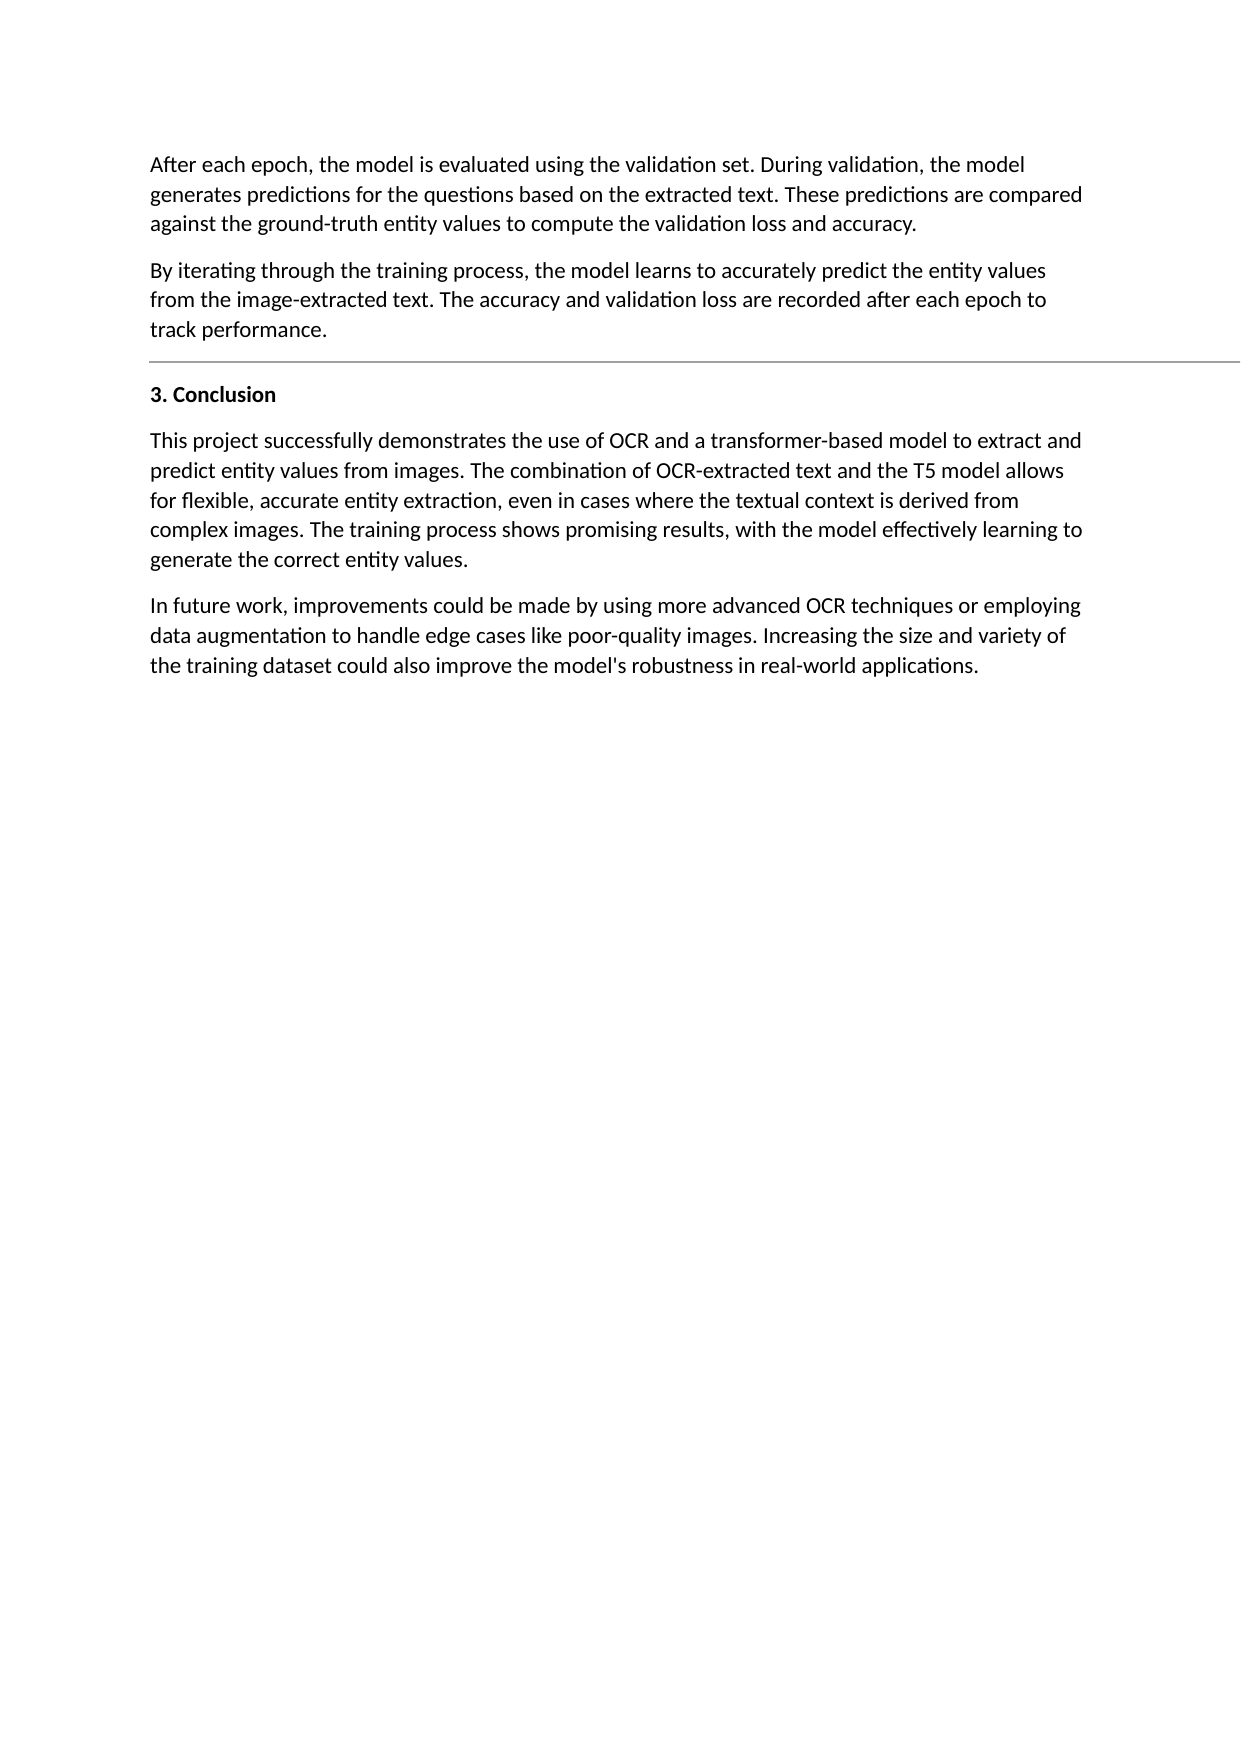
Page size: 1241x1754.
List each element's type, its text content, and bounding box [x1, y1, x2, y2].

text In future work, improvements could be made by using more advanced OCR techniques or employing data augmentation to handle edge cases like poor-quality images. Increasing the size and variety of the training dataset could also improve the model's robustness in real-world applications. [150, 592, 1090, 679]
text By iterating through the training process, the model learns to accurately predict the entity values from the image-extracted text. The accuracy and validation loss are recorded after each epoch to track performance. [150, 256, 1090, 343]
text After each epoch, the model is evaluated using the validation set. During validation, the model generates predictions for the questions based on the extracted text. These predictions are compared against the ground-truth entity values to compute the validation loss and accuracy. [150, 150, 1090, 237]
text 3. Conclusion [150, 380, 1090, 408]
text This project successfully demonstrates the use of OCR and a transformer-based model to extract and predict entity values from images. The combination of OCR-extracted text and the T5 model allows for flexible, accurate entity extraction, even in cases where the textual context is derived from complex images. The training process shows promising results, with the model effectively learning to generate the correct entity values. [150, 426, 1090, 573]
